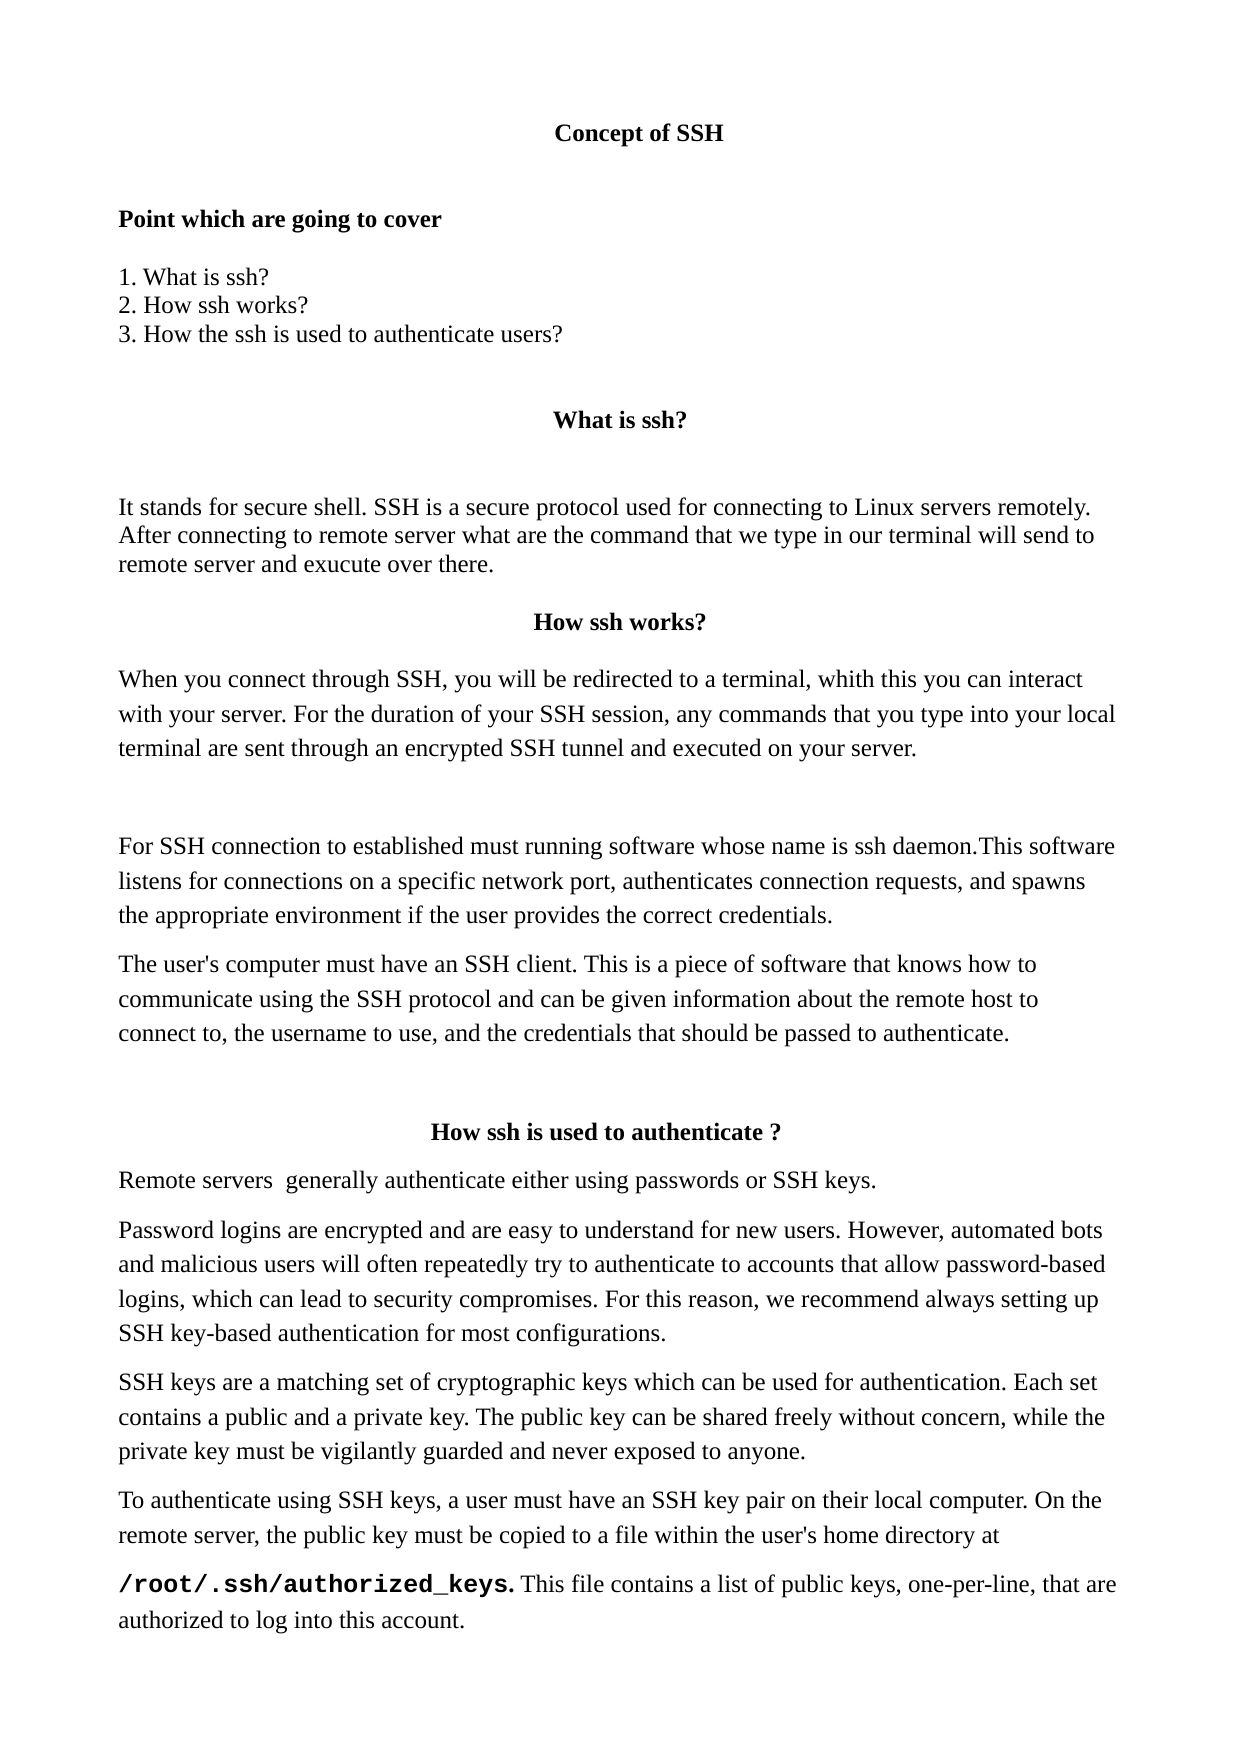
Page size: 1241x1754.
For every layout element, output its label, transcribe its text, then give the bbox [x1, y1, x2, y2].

text How ssh works? [118, 607, 1122, 636]
text Remote servers generally authenticate either using passwords or SSH keys. [118, 1166, 1122, 1194]
text When you connect through SSH, you will be redirected to a terminal, whith this you can interact with your server. For the duration of your SSH session, any commands that you type into your local terminal are sent through an encrypted SSH tunnel and executed on your server. [118, 664, 1122, 762]
text 3. How the ssh is used to authenticate users? [118, 319, 1122, 348]
text SSH keys are a matching set of cryptographic keys which can be used for authentication. Each set contains a public and a private key. The public key can be shared freely without concern, while the private key must be vigilantly guarded and never exposed to anyone. [118, 1367, 1122, 1465]
text How ssh is used to authenticate ? [118, 1117, 1122, 1145]
text To authenticate using SSH keys, a user must have an SSH key pair on their local computer. On the remote server, the public key must be copied to a file within the user's home directory at [118, 1485, 1122, 1548]
text Point which are going to cover [118, 204, 1122, 233]
text The user's computer must have an SSH client. This is a piece of software that knows how to communicate using the SSH protocol and can be given information about the remote host to connect to, the username to use, and the credentials that should be passed to authenticate. [118, 949, 1122, 1047]
text Password logins are encrypted and are easy to understand for new users. However, automated bots and malicious users will often repeatedly try to authenticate to accounts that allow password-based logins, which can lead to security compromises. For this reason, we recommend always setting up SSH key-based authentication for most configurations. [118, 1215, 1122, 1347]
text What is ssh? [118, 406, 1122, 434]
text It stands for secure shell. SSH is a secure protocol used for connecting to Linux servers remotely. After connecting to remote server what are the command that we type in our terminal will send to remote server and exucute over there. [118, 492, 1122, 578]
text 2. How ssh works? [118, 291, 1122, 319]
text /root/.ssh/authorized_keys. This file contains a list of public keys, one-per-line, that are authorized to log into this account. [118, 1569, 1122, 1634]
text For SSH connection to established must running software whose name is ssh daemon.This software listens for connections on a specific network port, authenticates connection requests, and spawns the appropriate environment if the user provides the correct credentials. [118, 831, 1122, 929]
text 1. What is ssh? [118, 262, 1122, 291]
text Concept of SSH [118, 118, 1122, 147]
